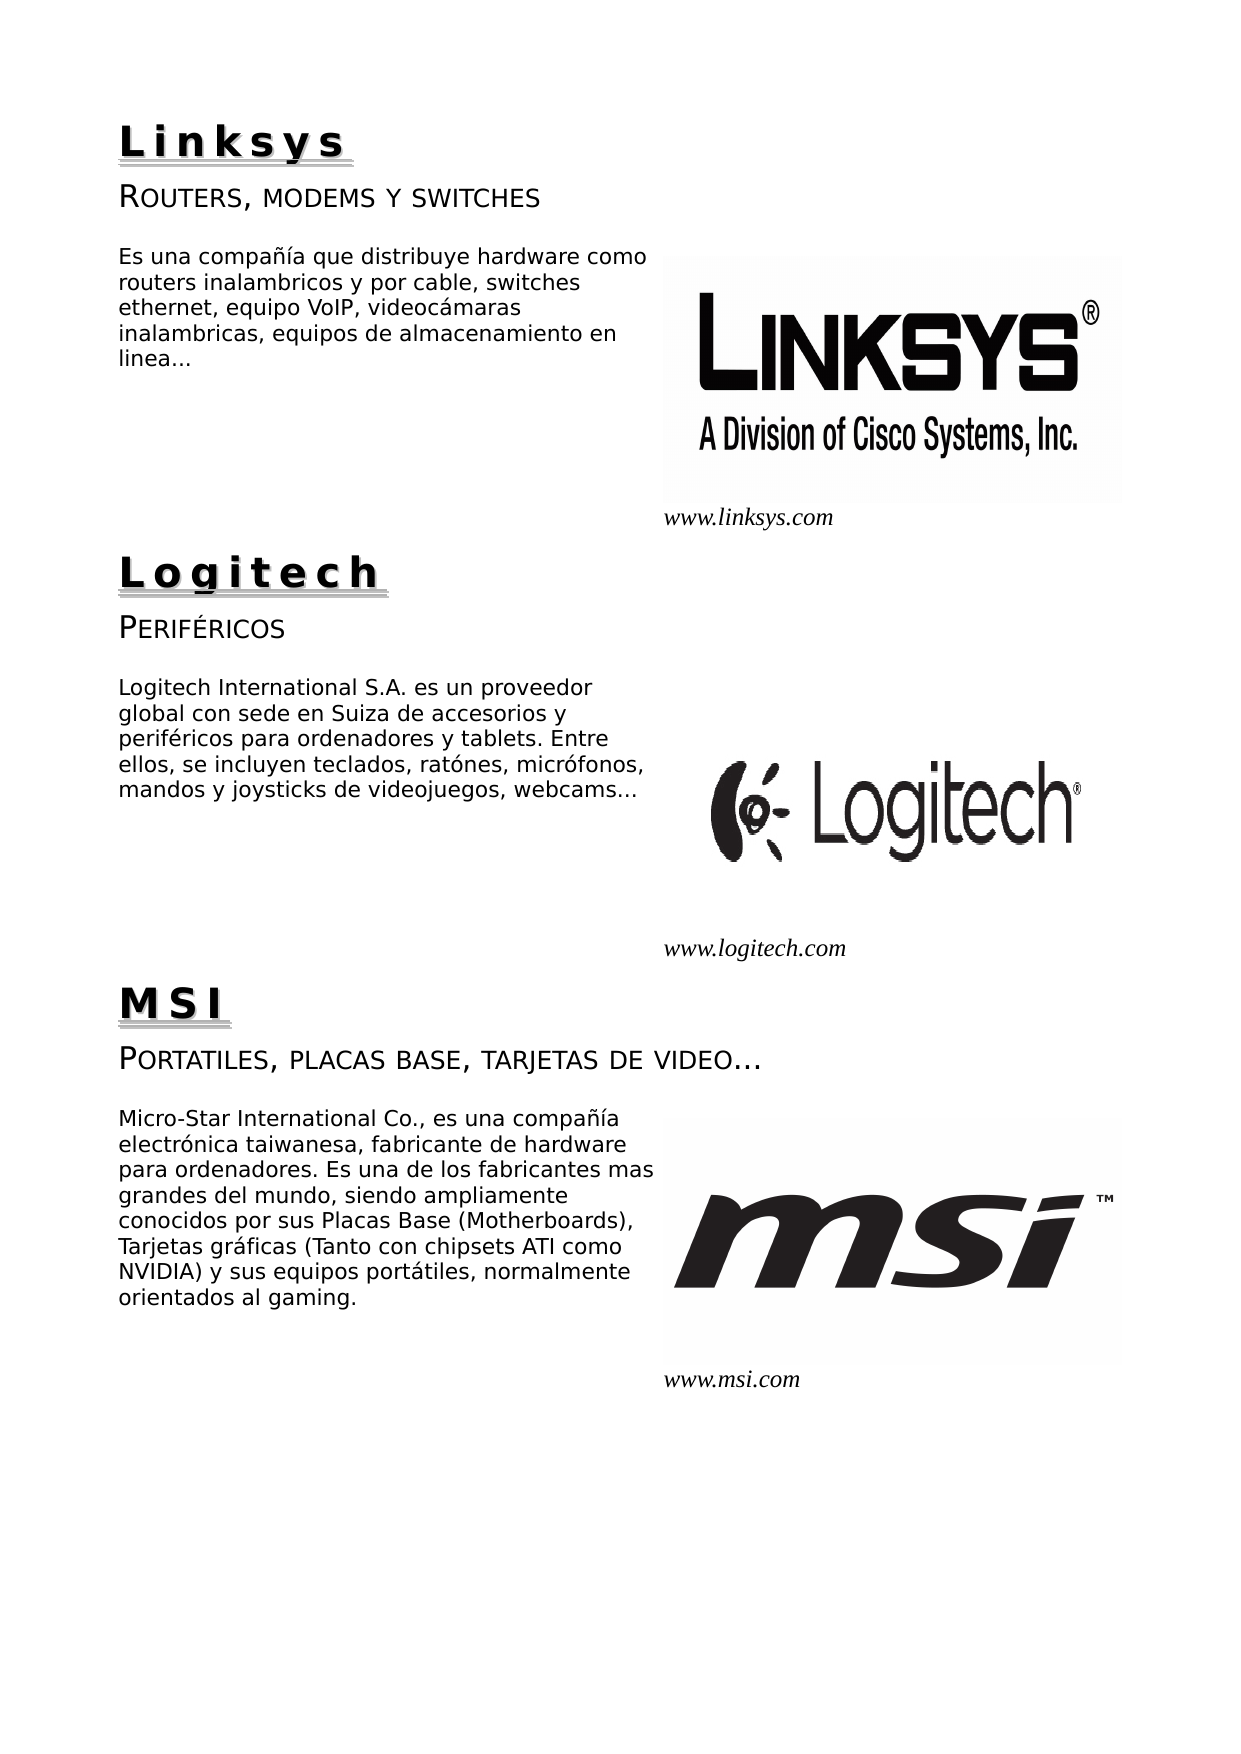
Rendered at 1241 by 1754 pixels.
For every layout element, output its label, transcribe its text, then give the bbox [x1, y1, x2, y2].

text Portatiles, placas base, tarjetas de video... [118, 1040, 1122, 1077]
text www.msi.com [663, 1365, 1122, 1393]
text www.linksys.com [663, 503, 1122, 531]
text www.logitech.com [663, 934, 1122, 962]
text MSI [118, 980, 1122, 1028]
text Logitech [118, 549, 1122, 598]
picture [663, 256, 1123, 503]
picture [663, 1118, 1123, 1365]
text Routers, modems y switches [118, 178, 1122, 215]
text Linksys [118, 118, 1122, 167]
text Es una compañía que distribuye hardware como routers inalambricos y por cable, switches ethernet, equipo VoIP, videocámaras inalambricas, equipos de almacenamiento en linea... [118, 244, 1122, 372]
picture [663, 687, 1123, 934]
text Logitech International S.A. es un proveedor global con sede en Suiza de accesorios y periféricos para ordenadores y tablets. Entre ellos, se incluyen teclados, ratónes, micrófonos, mandos y joysticks de videojuegos, webcams... [118, 675, 1122, 803]
text Micro-Star International Co., es una compañía electrónica taiwanesa, fabricante de hardware para ordenadores. Es una de los fabricantes mas grandes del mundo, siendo ampliamente conocidos por sus Placas Base (Motherboards), Tarjetas gráficas (Tanto con chipsets ATI como NVIDIA) y sus equipos portátiles, normalmente orientados al gaming. [118, 1106, 1122, 1310]
text Periféricos [118, 609, 1122, 646]
